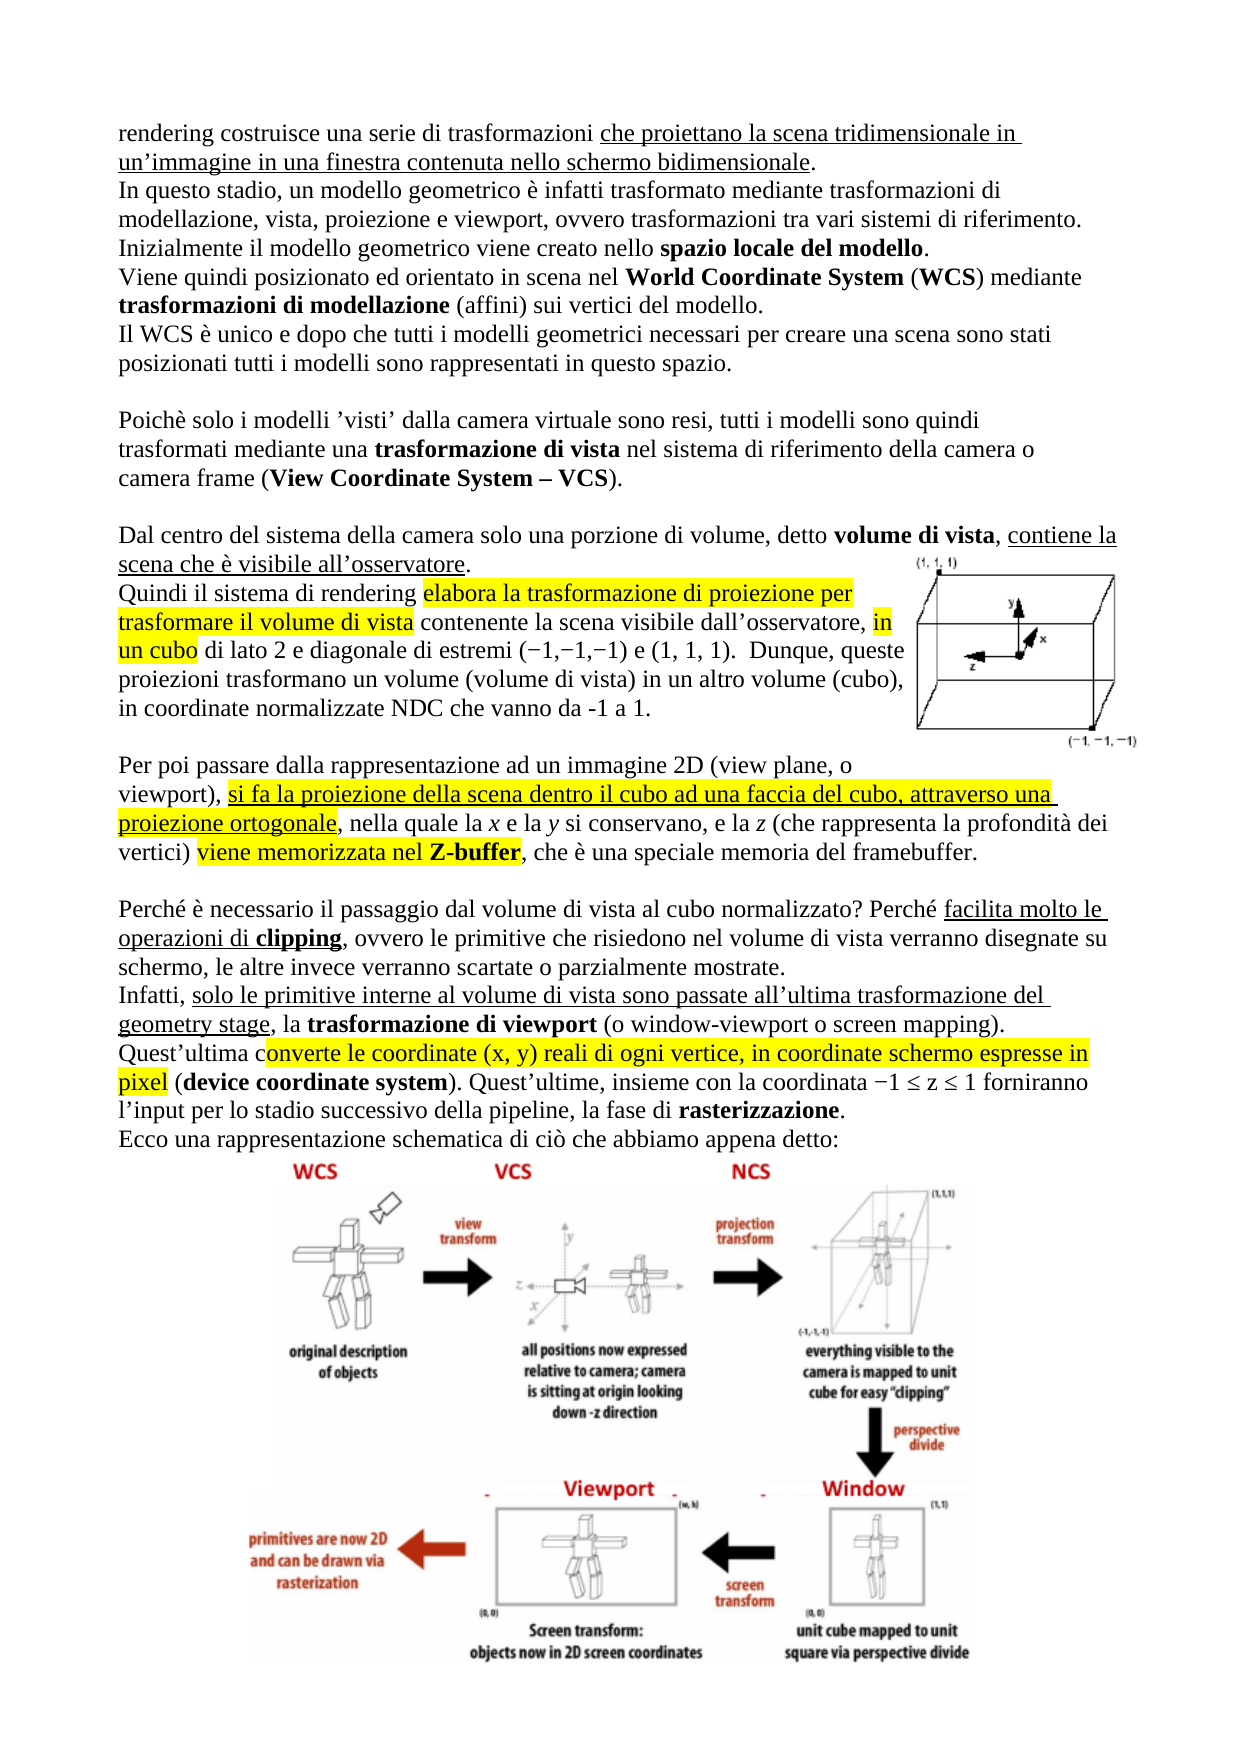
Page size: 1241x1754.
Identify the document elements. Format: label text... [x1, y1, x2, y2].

text camera frame (View Coordinate System – VCS). [118, 463, 1122, 492]
text In questo stadio, un modello geometrico è infatti trasformato mediante trasformazioni di modellazione, vista, proiezione e viewport, ovvero trasformazioni tra vari sistemi di riferimento. [118, 176, 1122, 233]
text trasformati mediante una trasformazione di vista nel sistema di riferimento della camera o [118, 434, 1122, 463]
text Ecco una rappresentazione schematica di ciò che abbiamo appena detto: [118, 1124, 1122, 1153]
text Il WCS è unico e dopo che tutti i modelli geometrici necessari per creare una scena sono stati posizionati tutti i modelli sono rappresentati in questo spazio. [118, 319, 1122, 377]
text Viene quindi posizionato ed orientato in scena nel World Coordinate System (WCS) mediante trasformazioni di modellazione (affini) sui vertici del modello. [118, 262, 1122, 319]
text Perché è necessario il passaggio dal volume di vista al cubo normalizzato? Perché facilita molto le operazioni di clipping, ovvero le primitive che risiedono nel volume di vista verranno disegnate su schermo, le altre invece verranno scartate o parzialmente mostrate. [118, 894, 1122, 981]
picture [248, 1159, 970, 1669]
text Infatti, solo le primitive interne al volume di vista sono passate all’ultima trasformazione del geometry stage, la trasformazione di viewport (o window-viewport o screen mapping). [118, 981, 1122, 1038]
text Poichè solo i modelli ’visti’ dalla camera virtuale sono resi, tutti i modelli sono quindi [118, 406, 1122, 434]
text Dal centro del sistema della camera solo una porzione di volume, detto volume di vista, contiene la scena che è visibile all’osservatore. [118, 521, 1122, 578]
text Per poi passare dalla rappresentazione ad un immagine 2D (view plane, o viewport), si fa la proiezione della scena dentro il cubo ad una faccia del cubo, attraverso una proiezione ortogonale, nella quale la x e la y si conservano, e la z (che rappresenta la profondità dei vertici) viene memorizzata nel Z-buffer, che è una speciale memoria del framebuffer. [118, 751, 1122, 866]
text rendering costruisce una serie di trasformazioni che proiettano la scena tridimensionale in un’immagine in una finestra contenuta nello schermo bidimensionale. [118, 118, 1122, 176]
picture [906, 551, 1139, 752]
text Quindi il sistema di rendering elabora la trasformazione di proiezione per trasformare il volume di vista contenente la scena visibile dall’osservatore, in un cubo di lato 2 e diagonale di estremi (−1,−1,−1) e (1, 1, 1). Dunque, queste proiezioni trasformano un volume (volume di vista) in un altro volume (cubo), in coordinate normalizzate NDC che vanno da -1 a 1. [118, 578, 906, 722]
text Quest’ultima converte le coordinate (x, y) reali di ogni vertice, in coordinate schermo espresse in pixel (device coordinate system). Quest’ultime, insieme con la coordinata −1 ≤ z ≤ 1 forniranno l’input per lo stadio successivo della pipeline, la fase di rasterizzazione. [118, 1038, 1122, 1124]
text Inizialmente il modello geometrico viene creato nello spazio locale del modello. [118, 233, 1122, 262]
